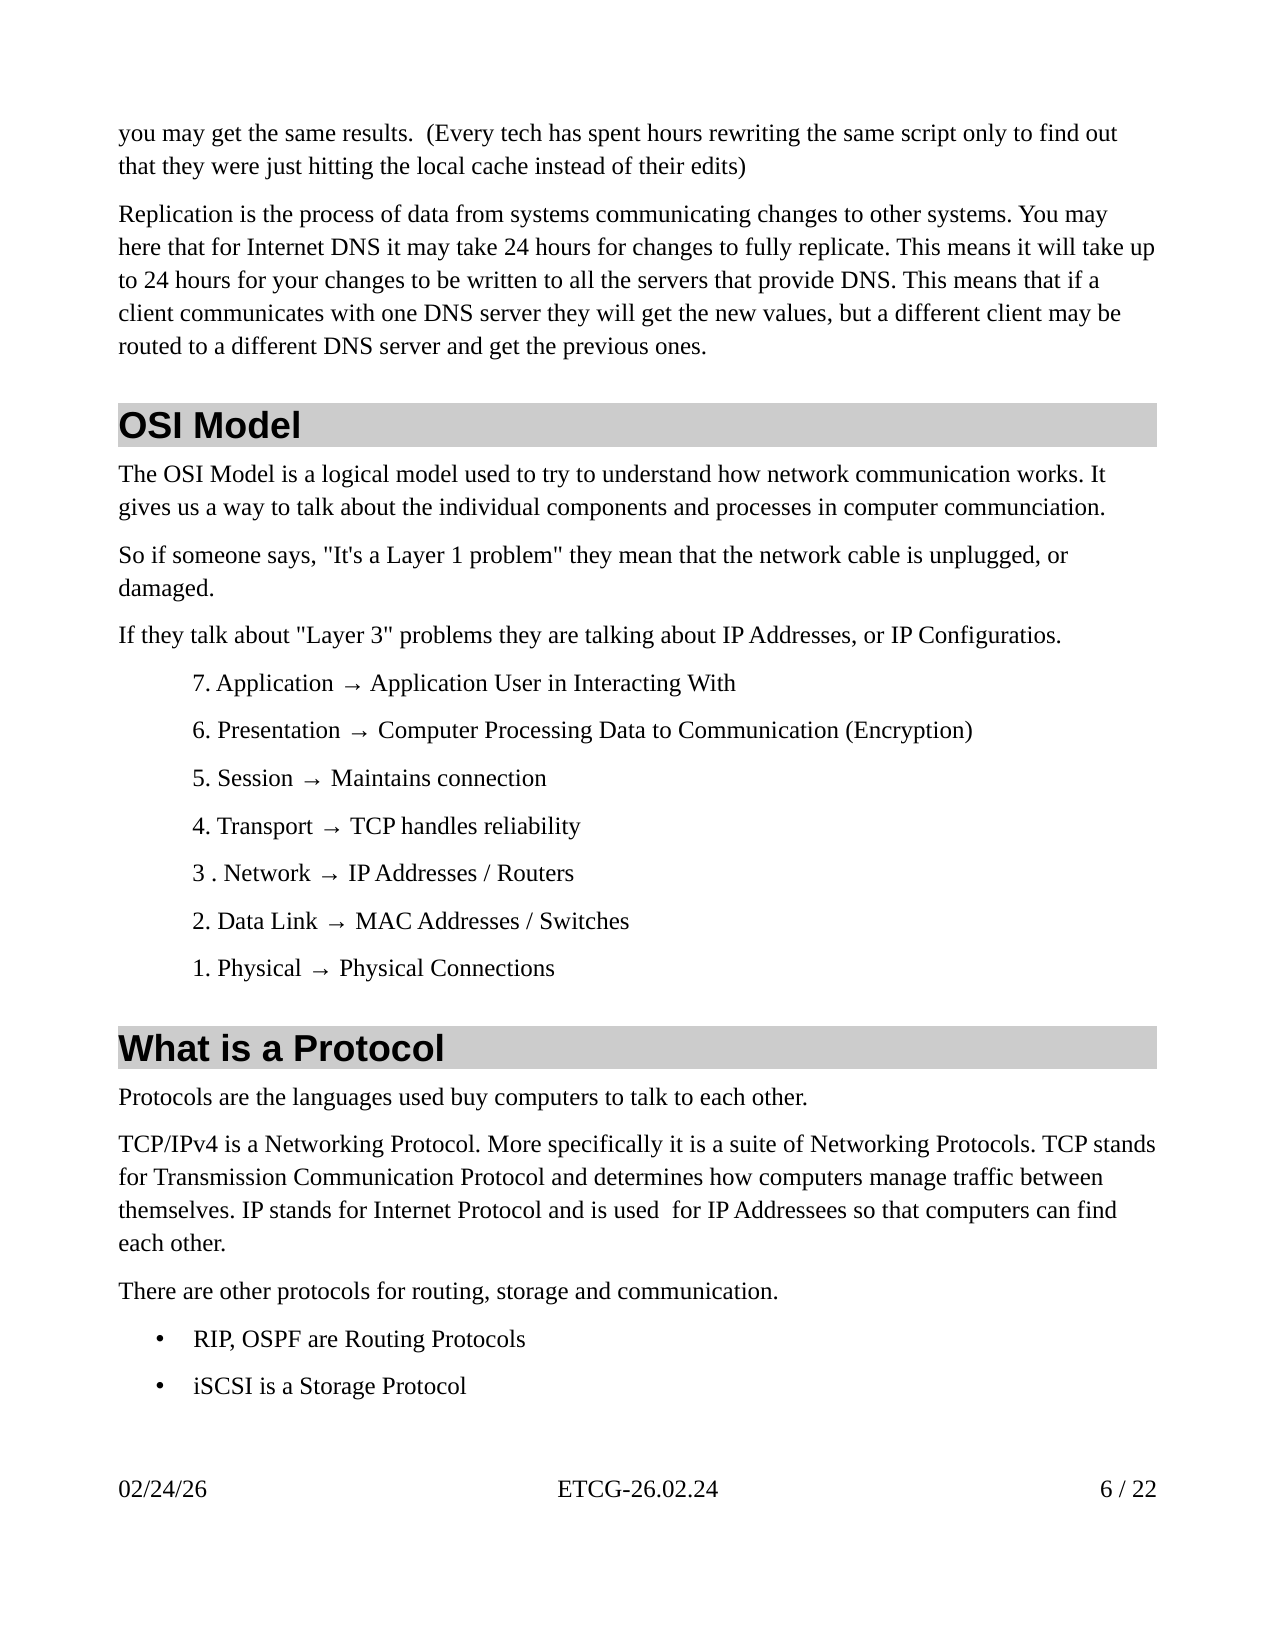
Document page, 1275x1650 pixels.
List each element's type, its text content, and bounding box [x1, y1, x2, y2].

text Replication is the process of data from systems communicating changes to other systems. You may here that for Internet DNS it may take 24 hours for changes to fully replicate. This means it will take up to 24 hours for your changes to be written to all the servers that provide DNS. This means that if a client communicates with one DNS server they will get the new values, but a different client may be routed to a different DNS server and get the previous ones. [118, 199, 1157, 359]
text 4. Transport → TCP handles reliability [118, 811, 1157, 839]
text 1. Physical → Physical Connections [118, 953, 1157, 982]
text So if someone says, "It's a Layer 1 problem" they mean that the network cable is unplugged, or damaged. [118, 540, 1157, 601]
text 3 . Network → IP Addresses / Routers [118, 858, 1157, 887]
text If they talk about "Layer 3" problems they are talking about IP Addresses, or IP Configuratios. [118, 620, 1157, 649]
text TCP/IPv4 is a Networking Protocol. More specifically it is a suite of Networking Protocols. TCP stands for Transmission Communication Protocol and determines how computers manage traffic between themselves. IP stands for Internet Protocol and is used for IP Addressees so that computers can find each other. [118, 1129, 1157, 1257]
text There are other protocols for routing, storage and communication. [118, 1276, 1157, 1305]
text you may get the same results. (Every tech has spent hours rewriting the same script only to find out that they were just hitting the local cache instead of their edits) [118, 118, 1157, 180]
subtitle OSI Model [118, 403, 1157, 447]
list iSCSI is a Storage Protocol [156, 1371, 1157, 1400]
text The OSI Model is a logical model used to try to understand how network communication works. It gives us a way to talk about the individual components and processes in computer communciation. [118, 459, 1157, 521]
list RIP, OSPF are Routing Protocols [156, 1324, 1157, 1352]
subtitle What is a Protocol [118, 1026, 1157, 1069]
text 5. Session → Maintains connection [118, 763, 1157, 792]
text 6. Presentation → Computer Processing Data to Communication (Encryption) [118, 716, 1157, 744]
text 7. Application → Application User in Interacting With [118, 668, 1157, 697]
text Protocols are the languages used buy computers to talk to each other. [118, 1082, 1157, 1111]
text 2. Data Link → MAC Addresses / Switches [118, 906, 1157, 935]
